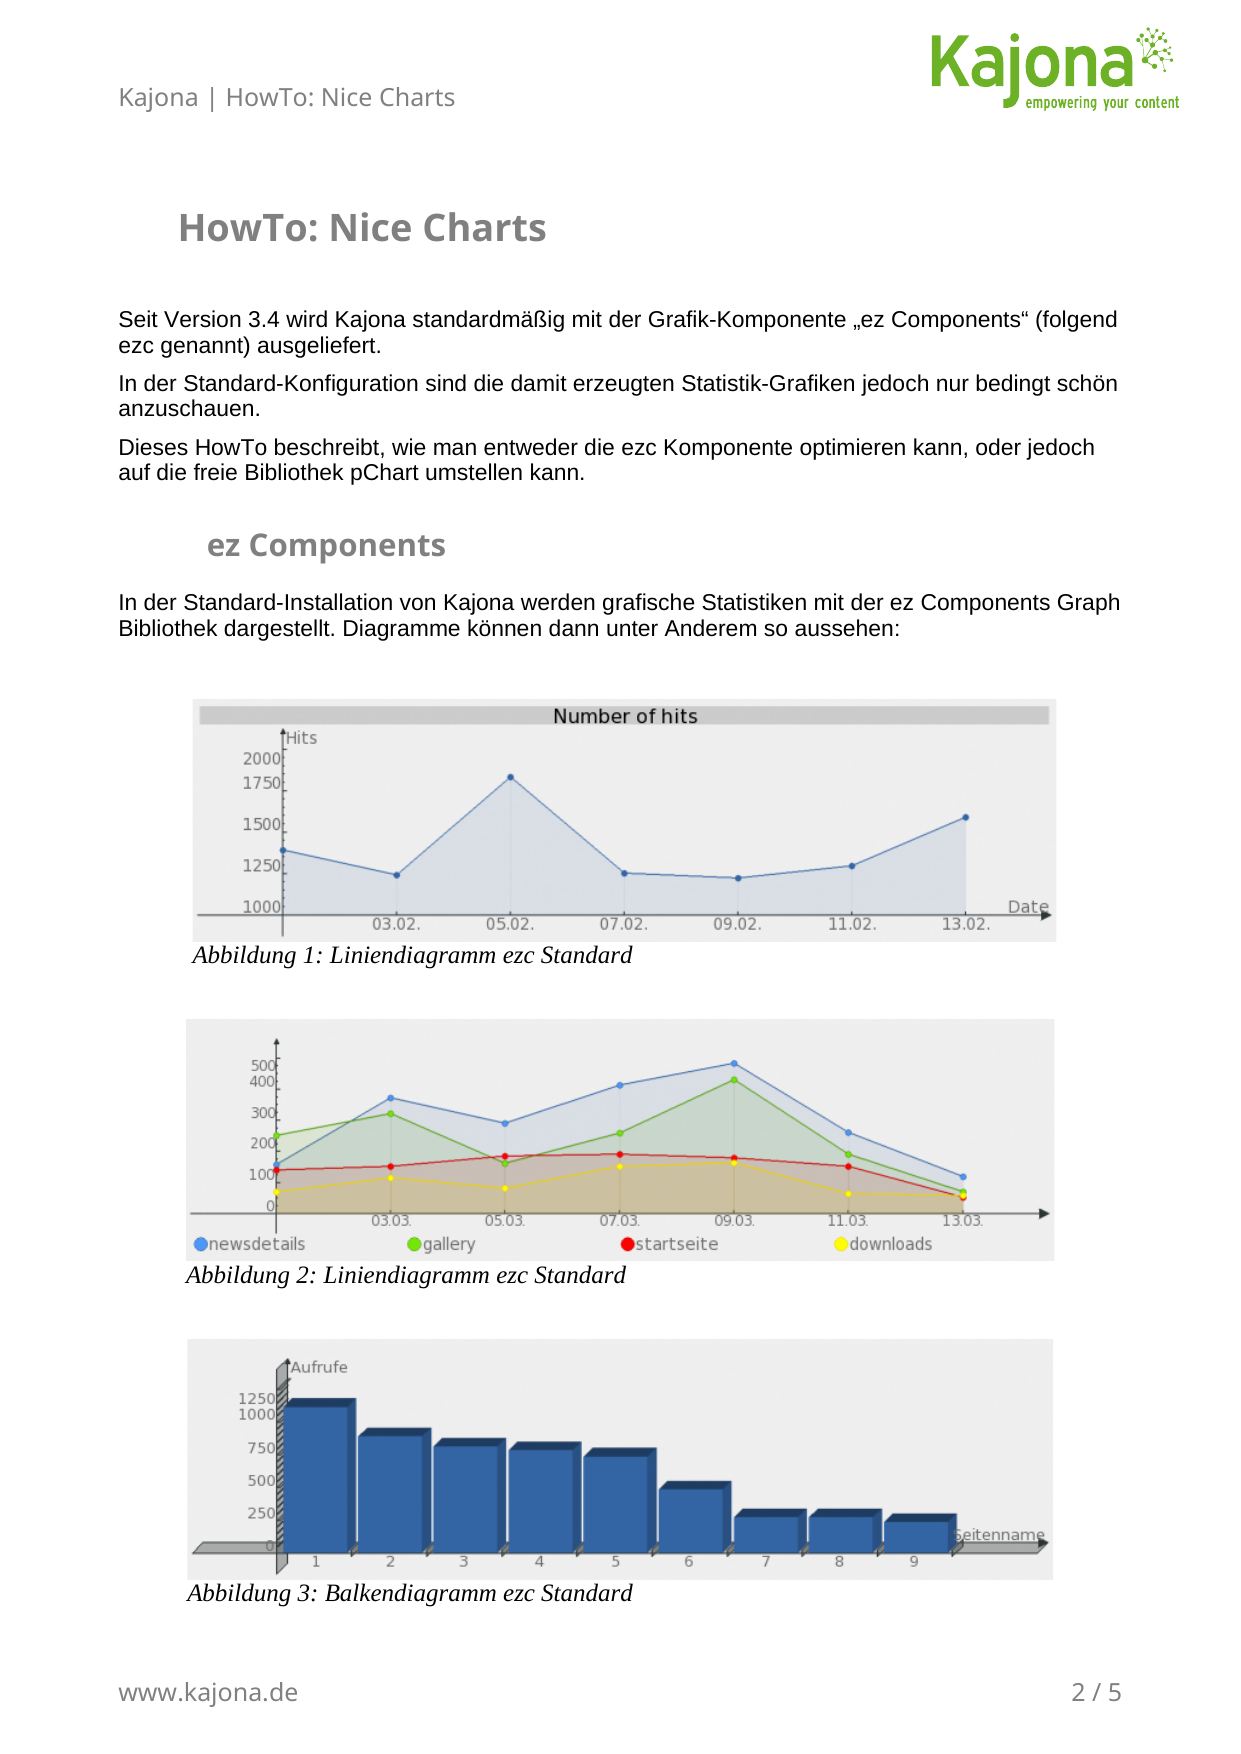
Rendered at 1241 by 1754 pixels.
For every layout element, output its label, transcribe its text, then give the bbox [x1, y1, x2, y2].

text Abbildung 3: Balkendiagramm ezc Standard [187, 1580, 1053, 1607]
picture [187, 1339, 1054, 1580]
subtitle HowTo: Nice Charts [118, 201, 1122, 253]
text Abbildung 1: Liniendiagramm ezc Standard [192, 942, 1048, 969]
text In der Standard-Konfiguration sind die damit erzeugten Statistik-Grafiken jedoch nur bedingt schön anzuschauen. [118, 371, 1122, 422]
text In der Standard-Installation von Kajona werden grafische Statistiken mit der ez Components Graph Bibliothek dargestellt. Diagramme können dann unter Anderem so aussehen: [118, 589, 1122, 641]
picture [192, 699, 1057, 942]
picture [186, 1019, 1055, 1261]
text Seit Version 3.4 wird Kajona standardmäßig mit der Grafik-Komponente „ez Components“ (folgend ezc genannt) ausgeliefert. [118, 307, 1122, 358]
text Abbildung 2: Liniendiagramm ezc Standard [186, 1261, 1054, 1288]
subtitle ez Components [118, 523, 1122, 565]
text Dieses HowTo beschreibt, wie man entweder die ezc Komponente optimieren kann, oder jedoch auf die freie Bibliothek pChart umstellen kann. [118, 434, 1122, 486]
